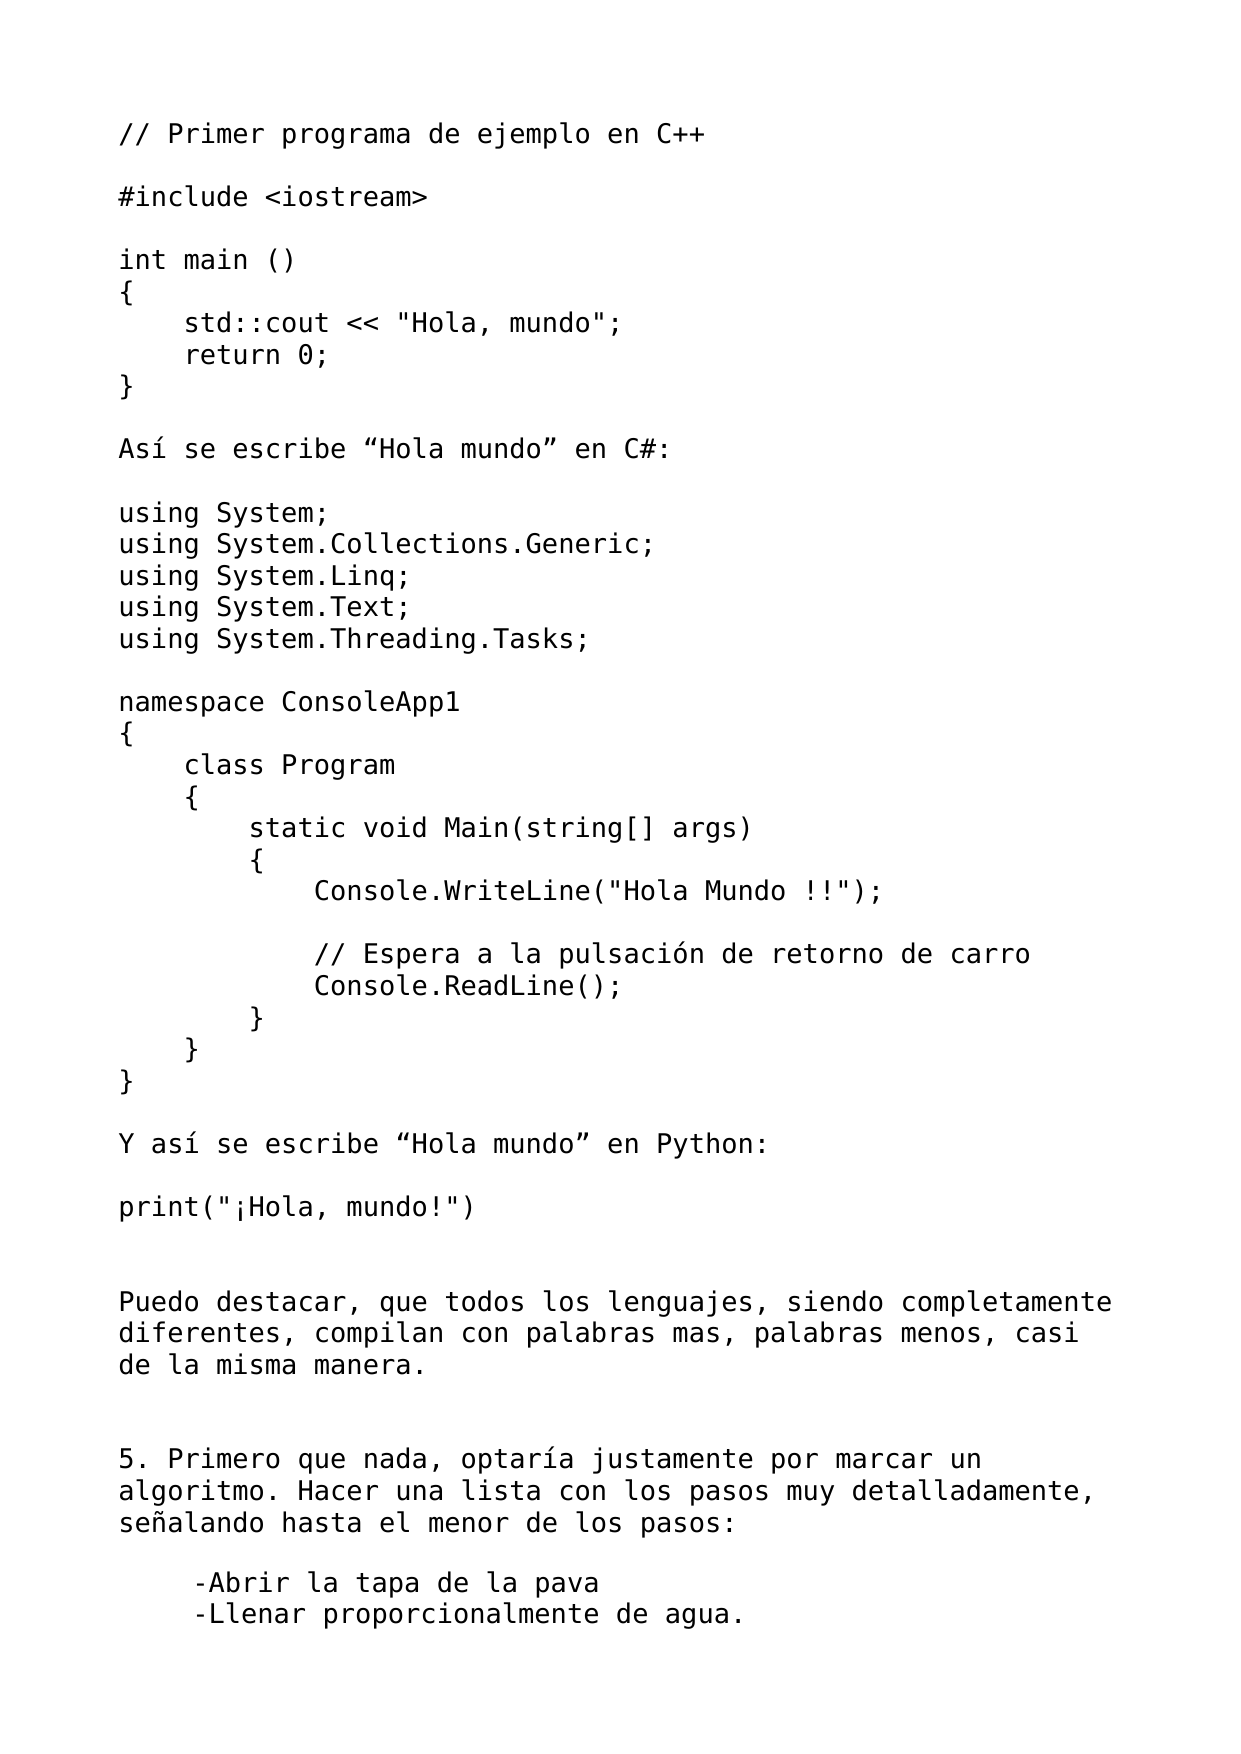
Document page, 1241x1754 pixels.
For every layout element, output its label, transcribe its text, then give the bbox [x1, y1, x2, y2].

text #include <iostream> [118, 181, 1122, 213]
text -Llenar proporcionalmente de agua. [118, 1599, 1122, 1630]
text } [118, 1033, 1122, 1065]
text class Program [118, 749, 1122, 781]
text Console.ReadLine(); [118, 970, 1122, 1002]
text return 0; [118, 339, 1122, 371]
text Y así se escribe “Hola mundo” en Python: [118, 1128, 1122, 1160]
text int main () [118, 244, 1122, 276]
text std::cout << "Hola, mundo"; [118, 307, 1122, 339]
text { [118, 718, 1122, 749]
text { [118, 276, 1122, 307]
text } [118, 371, 1122, 402]
text namespace ConsoleApp1 [118, 686, 1122, 718]
text Así se escribe “Hola mundo” en C#: [118, 434, 1122, 465]
text } [118, 1065, 1122, 1097]
text using System.Collections.Generic; [118, 528, 1122, 560]
text using System.Threading.Tasks; [118, 623, 1122, 655]
text { [118, 781, 1122, 812]
text Puedo destacar, que todos los lenguajes, siendo completamente diferentes, compilan con palabras mas, palabras menos, casi de la misma manera. [118, 1286, 1122, 1381]
text // Espera a la pulsación de retorno de carro [118, 939, 1122, 970]
text // Primer programa de ejemplo en C++ [118, 118, 1122, 150]
text } [118, 1002, 1122, 1033]
text 5. Primero que nada, optaría justamente por marcar un algoritmo. Hacer una lista con los pasos muy detalladamente, señalando hasta el menor de los pasos: [118, 1444, 1122, 1538]
text { [118, 844, 1122, 876]
text using System.Linq; [118, 560, 1122, 592]
text using System; [118, 497, 1122, 528]
text print("¡Hola, mundo!") [118, 1191, 1122, 1223]
text -Abrir la tapa de la pava [118, 1567, 1122, 1599]
text static void Main(string[] args) [118, 812, 1122, 844]
text Console.WriteLine("Hola Mundo !!"); [118, 876, 1122, 907]
text using System.Text; [118, 592, 1122, 623]
